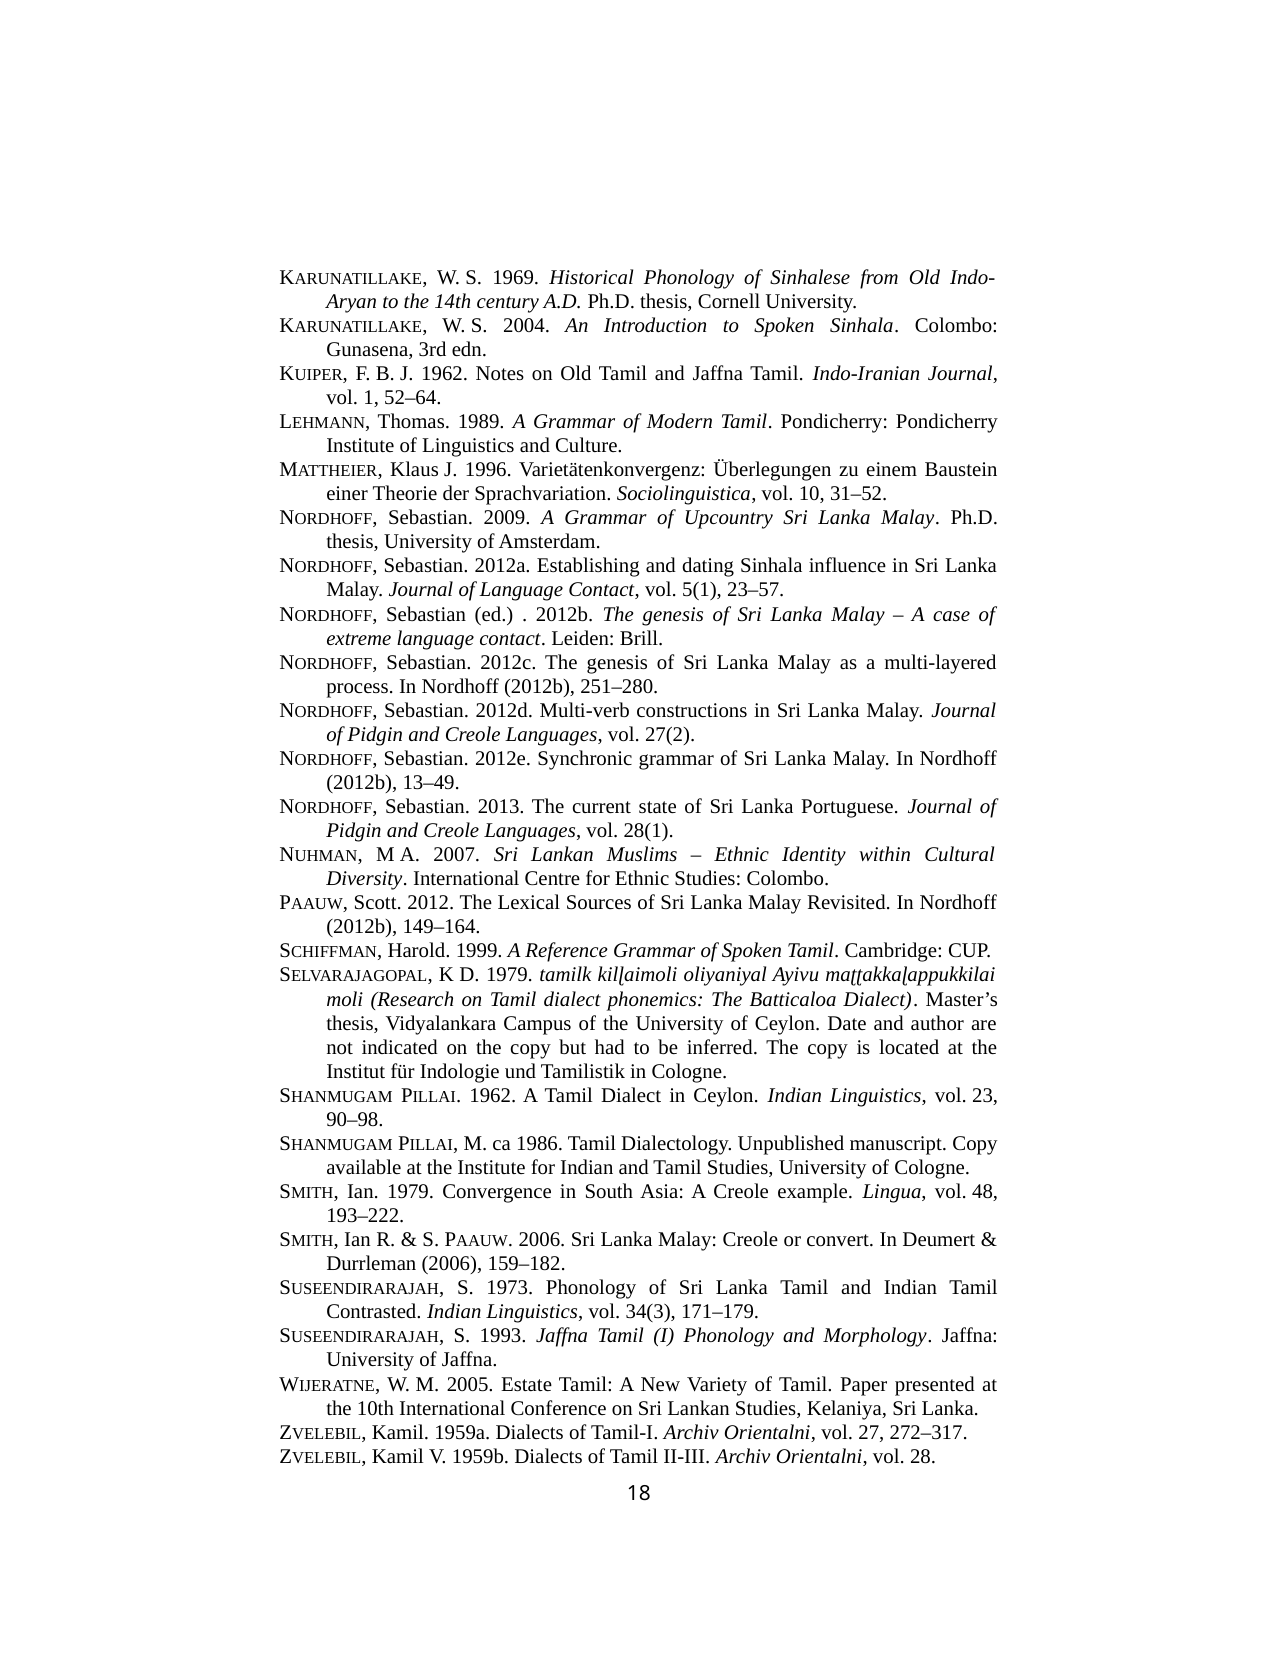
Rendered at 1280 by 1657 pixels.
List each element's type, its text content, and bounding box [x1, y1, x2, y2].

text Karunatillake, W. S. 1969. Historical Phonology of Sinhalese from Old Indo-Aryan to the 14th century A.D. Ph.D. thesis, Cornell University. [279, 264, 998, 313]
text Karunatillake, W. S. 2004. An Introduction to Spoken Sinhala. Colombo: Gunasena, 3rd edn. [279, 313, 998, 361]
text Nordhoff, Sebastian (ed.) . 2012b. The genesis of Sri Lanka Malay – A case of extreme language contact. Leiden: Brill. [279, 601, 998, 649]
text Suseendirarajah, S. 1993. Jaffna Tamil (I) Phonology and Morphology. Jaffna: University of Jaffna. [279, 1323, 998, 1371]
text Nordhoff, Sebastian. 2013. The current state of Sri Lanka Portuguese. Journal of Pidgin and Creole Languages, vol. 28(1). [279, 794, 998, 842]
text Lehmann, Thomas. 1989. A Grammar of Modern Tamil. Pondicherry: Pondicherry Institute of Linguistics and Culture. [279, 409, 998, 457]
text Zvelebil, Kamil V. 1959b. Dialects of Tamil II-III. Archiv Orientalni, vol. 28. [279, 1444, 998, 1468]
text Nuhman, M A. 2007. Sri Lankan Muslims – Ethnic Identity within Cultural Diversity. International Centre for Ethnic Studies: Colombo. [279, 842, 998, 890]
text Nordhoff, Sebastian. 2012a. Establishing and dating Sinhala influence in Sri Lanka Malay. Journal of Language Contact, vol. 5(1), 23–57. [279, 553, 998, 601]
text Mattheier, Klaus J. 1996. Varietätenkonvergenz: Überlegungen zu einem Baustein einer Theorie der Sprachvariation. Sociolinguistica, vol. 10, 31–52. [279, 457, 998, 505]
text Shanmugam Pillai, M. ca 1986. Tamil Dialectology. Unpublished manuscript. Copy available at the Institute for Indian and Tamil Studies, University of Cologne. [279, 1131, 998, 1179]
text Suseendirarajah, S. 1973. Phonology of Sri Lanka Tamil and Indian Tamil Contrasted. Indian Linguistics, vol. 34(3), 171–179. [279, 1275, 998, 1323]
text Paauw, Scott. 2012. The Lexical Sources of Sri Lanka Malay Revisited. In Nordhoff (2012b), 149–164. [279, 890, 998, 938]
text Nordhoff, Sebastian. 2012e. Synchronic grammar of Sri Lanka Malay. In Nordhoff (2012b), 13–49. [279, 746, 998, 794]
text Smith, Ian R. & S. Paauw. 2006. Sri Lanka Malay: Creole or convert. In Deumert & Durrleman (2006), 159–182. [279, 1227, 998, 1275]
text Kuiper, F. B. J. 1962. Notes on Old Tamil and Jaffna Tamil. Indo-Iranian Journal, vol. 1, 52–64. [279, 361, 998, 409]
text Shanmugam Pillai. 1962. A Tamil Dialect in Ceylon. Indian Linguistics, vol. 23, 90–98. [279, 1083, 998, 1131]
text Zvelebil, Kamil. 1959a. Dialects of Tamil-I. Archiv Orientalni, vol. 27, 272–317. [279, 1419, 998, 1444]
text Nordhoff, Sebastian. 2012c. The genesis of Sri Lanka Malay as a multi-layered process. In Nordhoff (2012b), 251–280. [279, 649, 998, 698]
text Selvarajagopal, K D. 1979. tamilk kilɭaimoli oliyaniyal Ayivu maʈʈakkaɭappukkilai moli (Research on Tamil dialect phonemics: The Batticaloa Dialect). Master’s thesis, Vidyalankara Campus of the University of Ceylon. Date and author are not indicated on the copy but had to be inferred. The copy is located at the Institut für Indologie und Tamilistik in Cologne. [279, 962, 998, 1083]
text Smith, Ian. 1979. Convergence in South Asia: A Creole example. Lingua, vol. 48, 193–222. [279, 1179, 998, 1227]
text Schiffman, Harold. 1999. A Reference Grammar of Spoken Tamil. Cambridge: CUP. [279, 938, 998, 962]
text Nordhoff, Sebastian. 2012d. Multi-verb constructions in Sri Lanka Malay. Journal of Pidgin and Creole Languages, vol. 27(2). [279, 698, 998, 746]
text Nordhoff, Sebastian. 2009. A Grammar of Upcountry Sri Lanka Malay. Ph.D. thesis, University of Amsterdam. [279, 505, 998, 553]
text Wijeratne, W. M. 2005. Estate Tamil: A New Variety of Tamil. Paper presented at the 10th International Conference on Sri Lankan Studies, Kelaniya, Sri Lanka. [279, 1371, 998, 1419]
